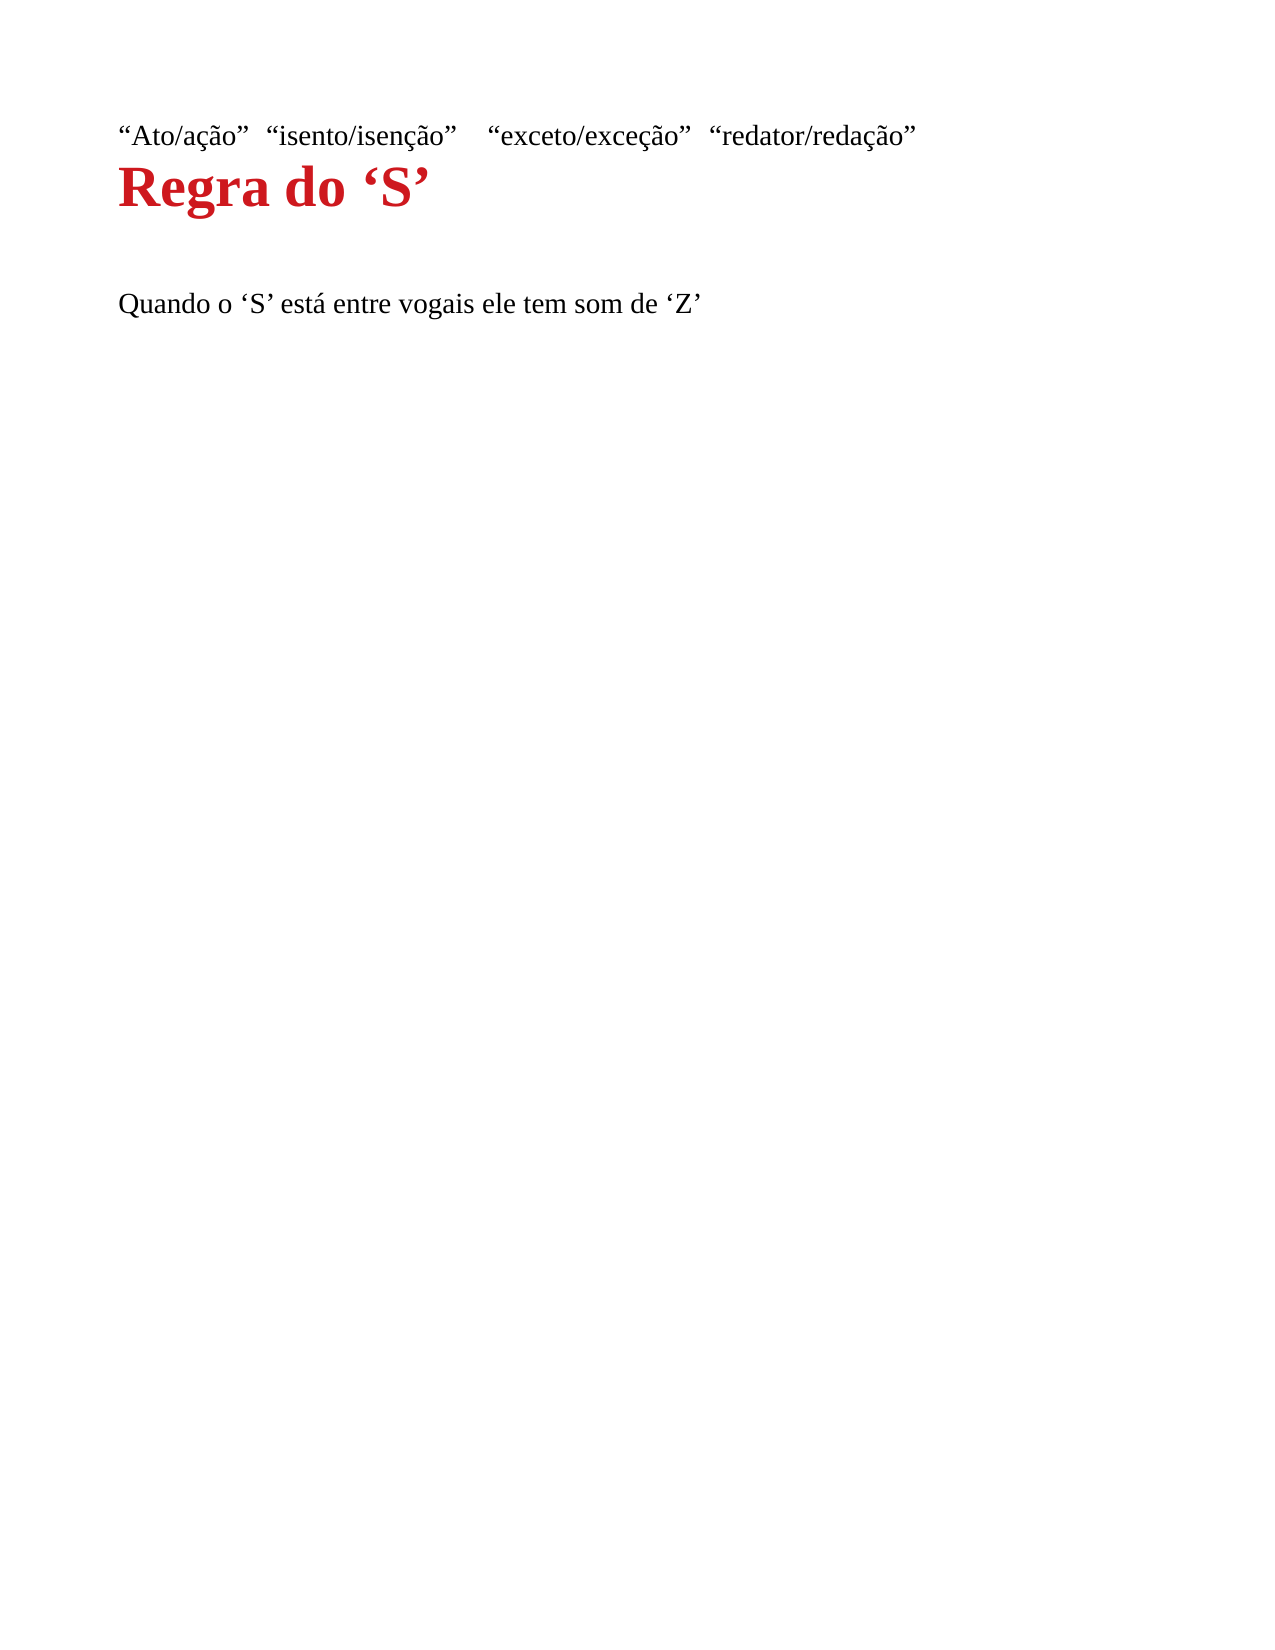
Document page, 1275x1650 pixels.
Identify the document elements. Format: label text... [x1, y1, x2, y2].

text Regra do ‘S’ [118, 152, 1193, 219]
text “Ato/ação” “isento/isenção” “exceto/exceção” “redator/redação” [118, 118, 1193, 152]
text Quando o ‘S’ está entre vogais ele tem som de ‘Z’ [118, 286, 1193, 319]
